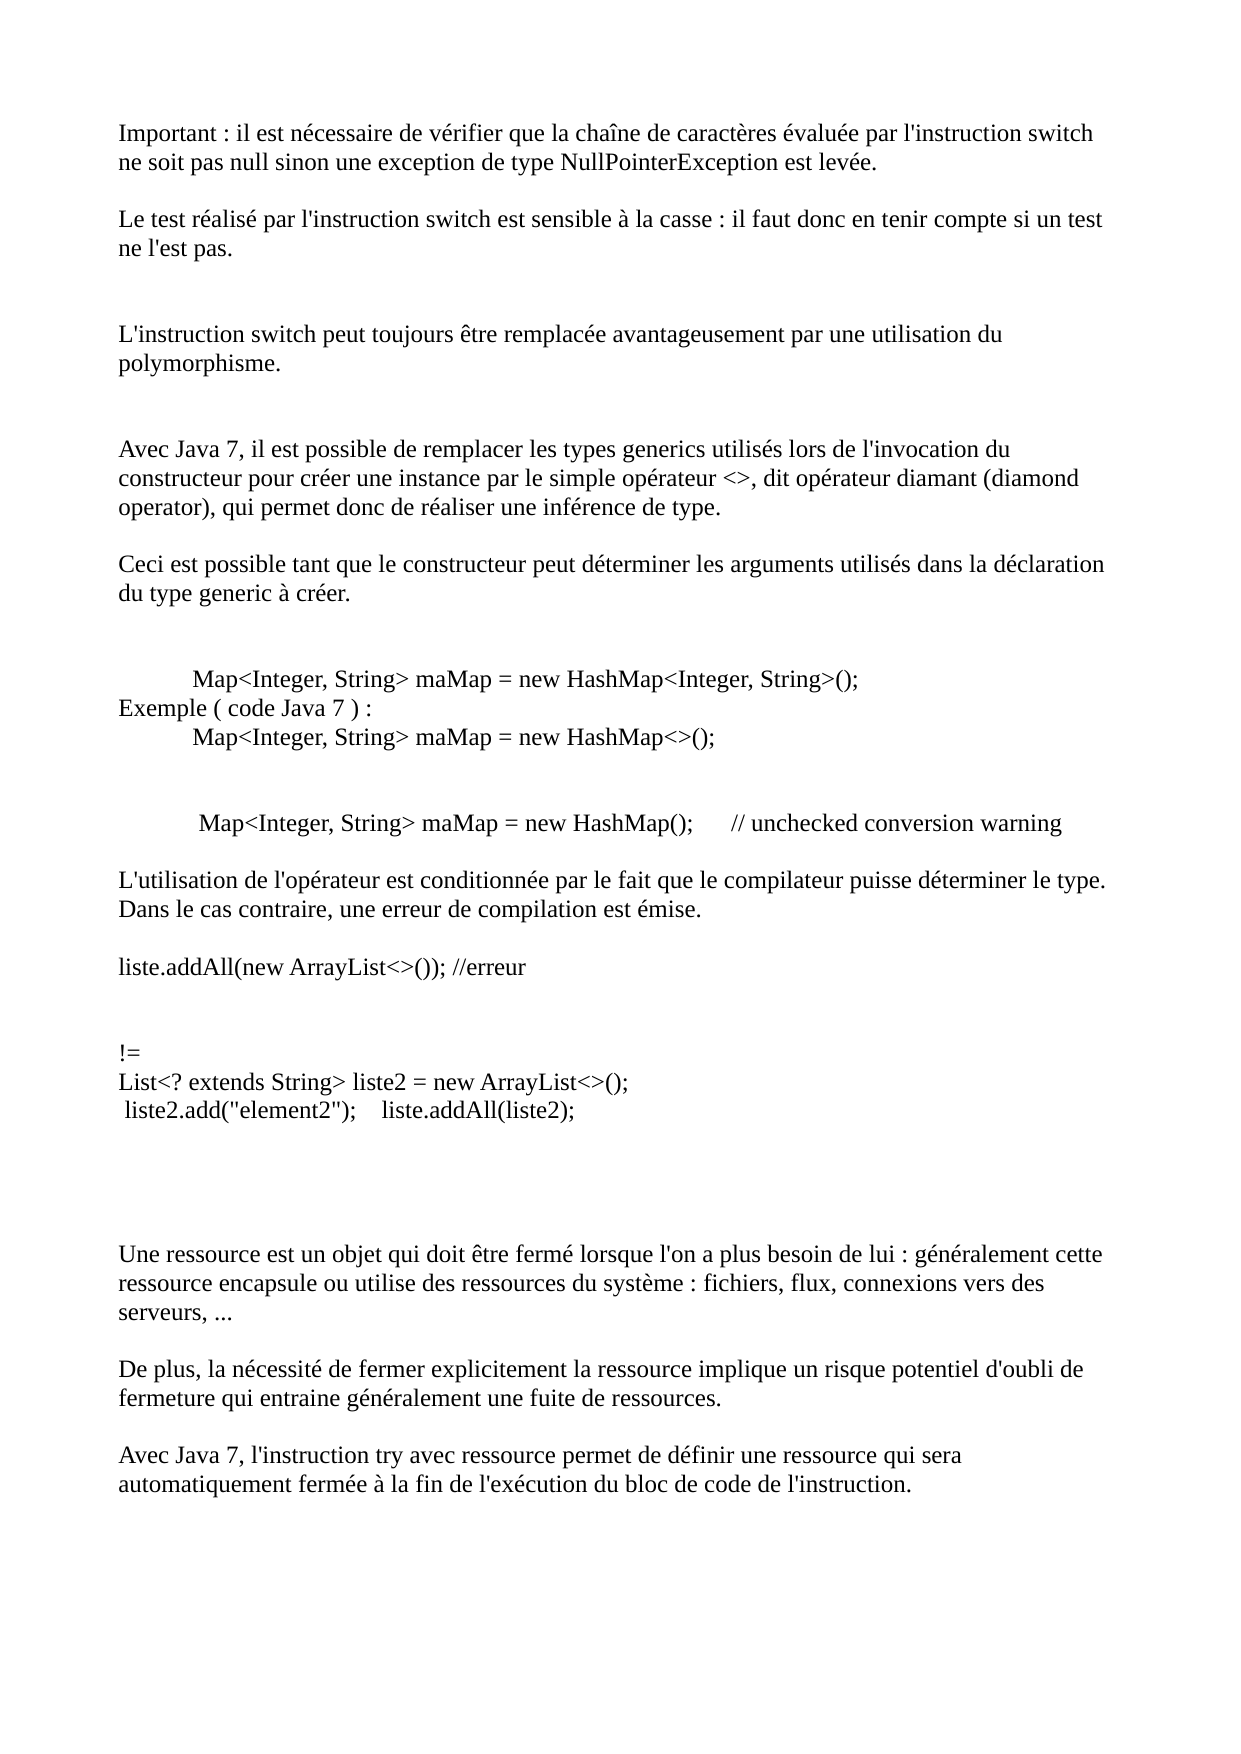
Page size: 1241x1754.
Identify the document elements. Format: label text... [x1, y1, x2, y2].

text L'instruction switch peut toujours être remplacée avantageusement par une utilisation du polymorphisme. [118, 319, 1122, 377]
text Map<Integer, String> maMap = new HashMap<Integer, String>(); [118, 664, 1122, 693]
text Avec Java 7, l'instruction try avec ressource permet de définir une ressource qui sera automatiquement fermée à la fin de l'exécution du bloc de code de l'instruction. [118, 1441, 1122, 1498]
text Une ressource est un objet qui doit être fermé lorsque l'on a plus besoin de lui : généralement cette ressource encapsule ou utilise des ressources du système : fichiers, flux, connexions vers des serveurs, ... [118, 1239, 1122, 1326]
text Important : il est nécessaire de vérifier que la chaîne de caractères évaluée par l'instruction switch ne soit pas null sinon une exception de type NullPointerException est levée. [118, 118, 1122, 176]
text liste2.add("element2"); liste.addAll(liste2); [118, 1096, 1122, 1124]
text Map<Integer, String> maMap = new HashMap(); // unchecked conversion warning [118, 808, 1122, 837]
text != [118, 1038, 1122, 1067]
text De plus, la nécessité de fermer explicitement la ressource implique un risque potentiel d'oubli de fermeture qui entraine généralement une fuite de ressources. [118, 1354, 1122, 1412]
text Avec Java 7, il est possible de remplacer les types generics utilisés lors de l'invocation du constructeur pour créer une instance par le simple opérateur <>, dit opérateur diamant (diamond operator), qui permet donc de réaliser une inférence de type. [118, 434, 1122, 521]
text List<? extends String> liste2 = new ArrayList<>(); [118, 1067, 1122, 1096]
text liste.addAll(new ArrayList<>()); //erreur [118, 952, 1122, 981]
text Exemple ( code Java 7 ) : [118, 693, 1122, 722]
text Le test réalisé par l'instruction switch est sensible à la casse : il faut donc en tenir compte si un test ne l'est pas. [118, 204, 1122, 262]
text L'utilisation de l'opérateur est conditionnée par le fait que le compilateur puisse déterminer le type. Dans le cas contraire, une erreur de compilation est émise. [118, 866, 1122, 923]
text Ceci est possible tant que le constructeur peut déterminer les arguments utilisés dans la déclaration du type generic à créer. [118, 549, 1122, 607]
text Map<Integer, String> maMap = new HashMap<>(); [118, 722, 1122, 751]
